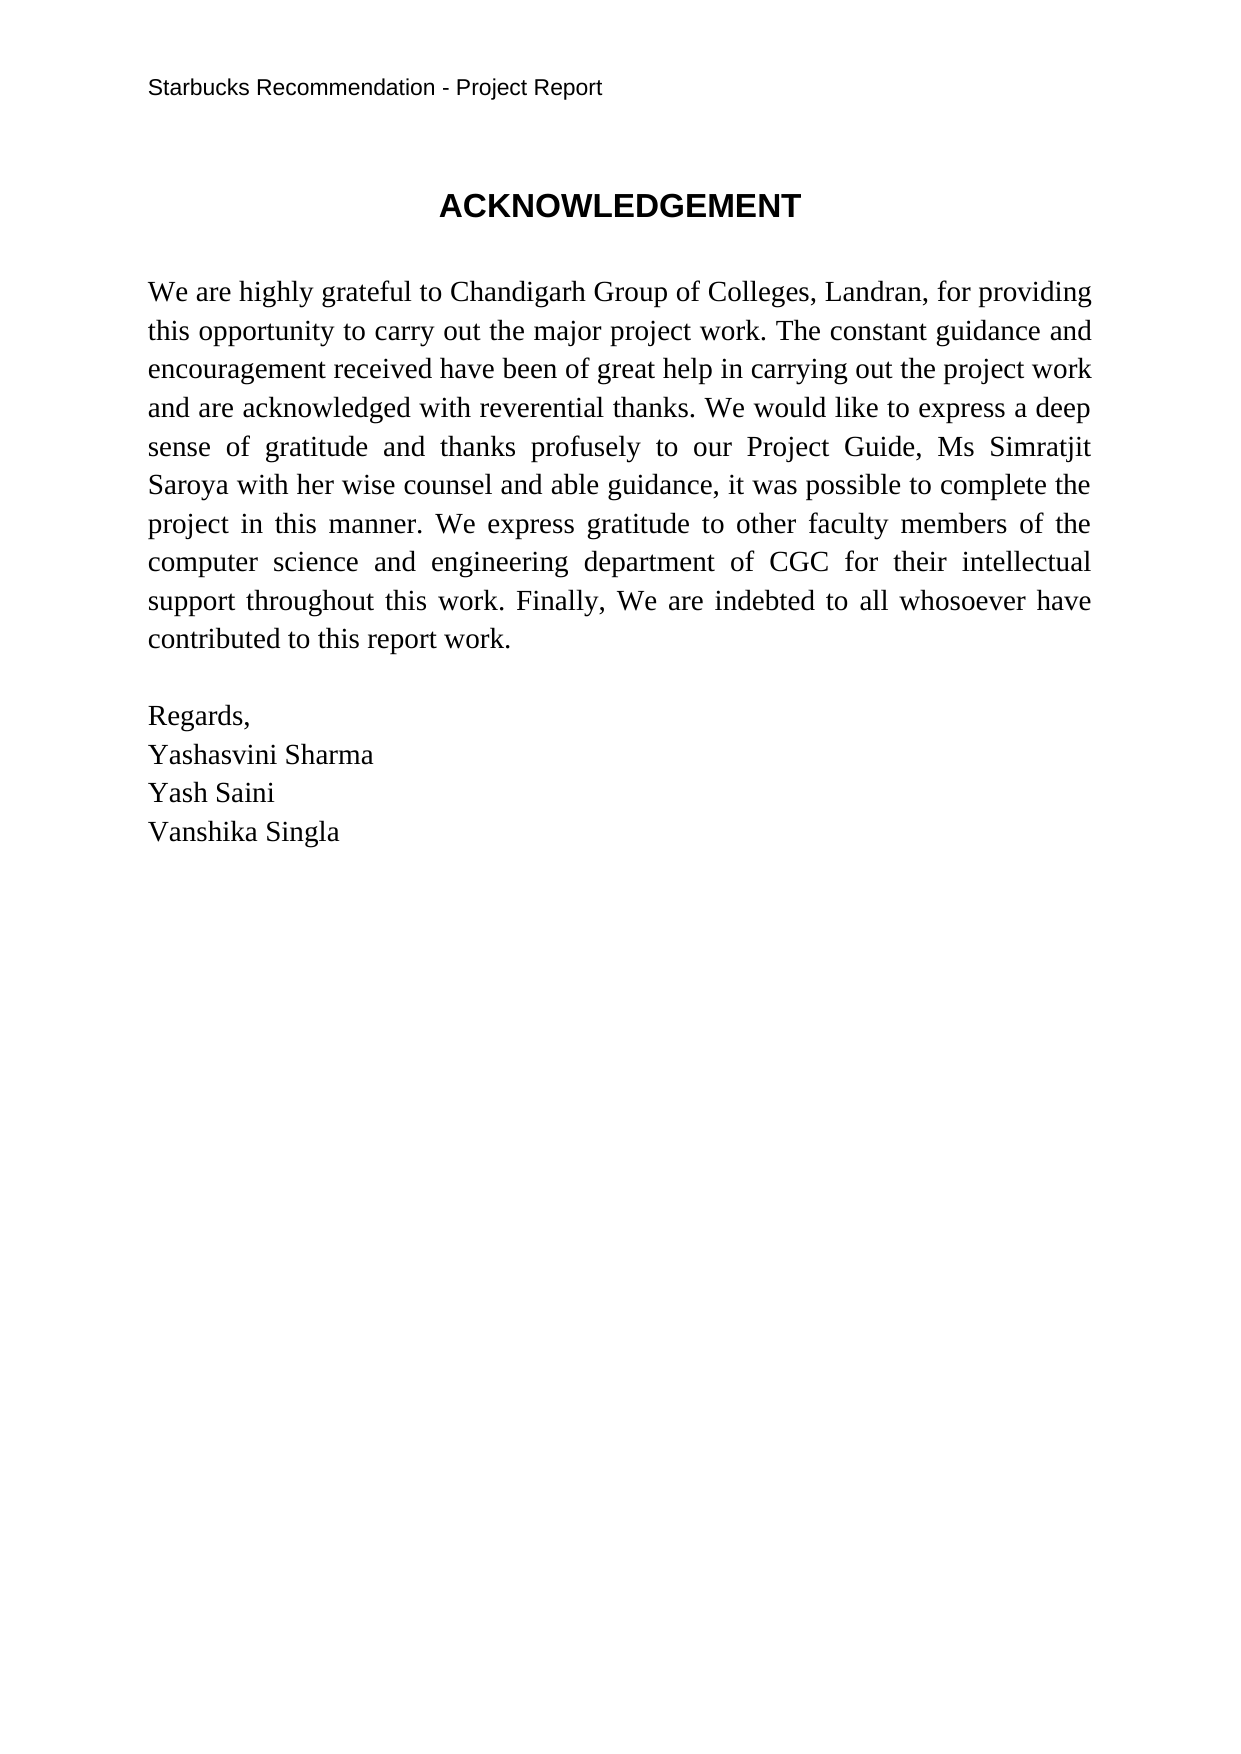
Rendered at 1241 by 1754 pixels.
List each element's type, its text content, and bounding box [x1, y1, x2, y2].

text Regards, [148, 698, 1093, 732]
text Vanshika Singla [148, 814, 1093, 848]
text Yash Saini [148, 776, 1093, 809]
text Yashasvini Sharma [148, 737, 1093, 771]
text We are highly grateful to Chandigarh Group of Colleges, Landran, for providing this opportunity to carry out the major project work. The constant guidance and encouragement received have been of great help in carrying out the project work and are acknowledged with reverential thanks. We would like to express a deep sense of gratitude and thanks profusely to our Project Guide, Ms Simratjit Saroya with her wise counsel and able guidance, it was possible to complete the project in this manner. We express gratitude to other faculty members of the computer science and engineering department of CGC for their intellectual support throughout this work. Finally, We are indebted to all whosoever have contributed to this report work. [148, 274, 1093, 655]
text ACKNOWLEDGEMENT [148, 186, 1093, 224]
